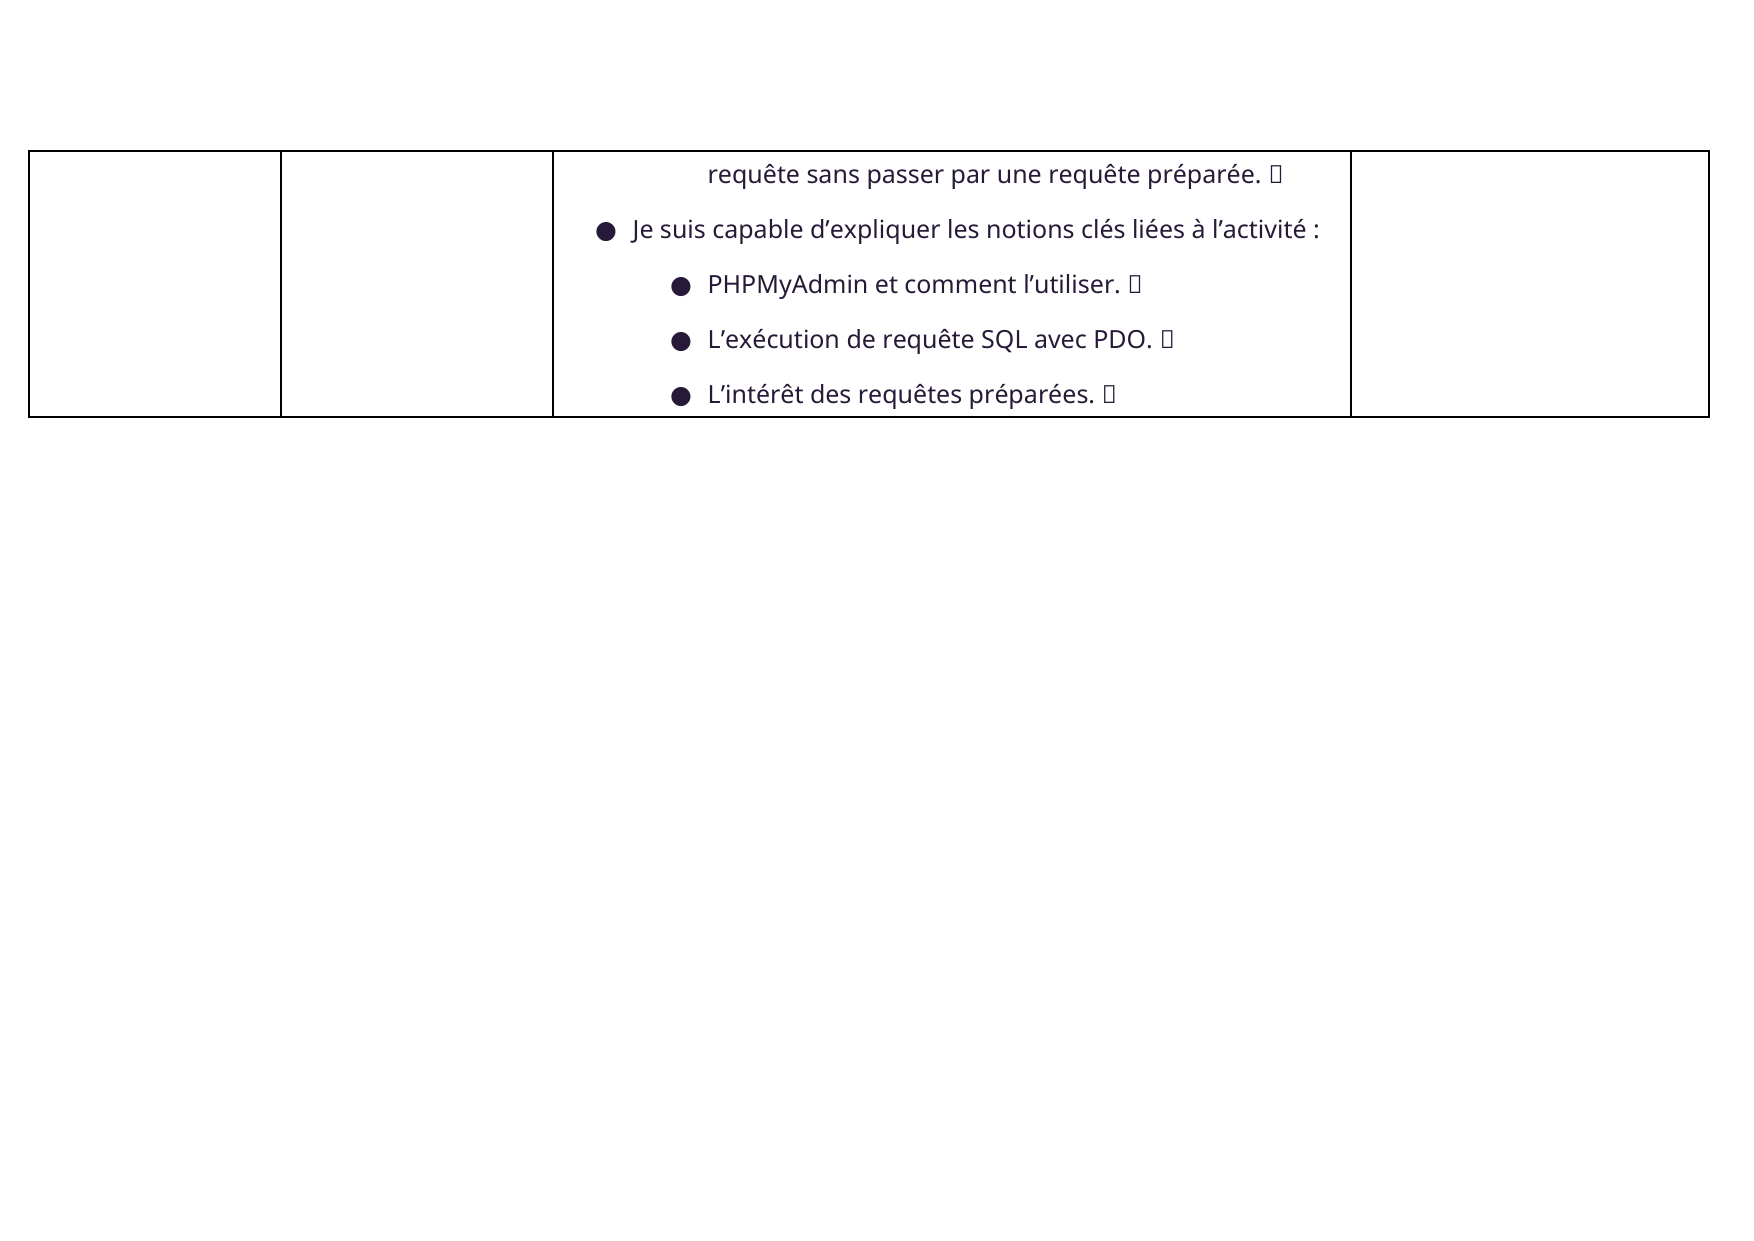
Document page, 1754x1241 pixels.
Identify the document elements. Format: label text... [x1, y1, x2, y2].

table_cell [1352, 152, 1708, 416]
table_cell [282, 152, 552, 416]
table_cell [30, 152, 280, 416]
table_cell La base de données est correcte : Une table « oeuvres » a été créée avec les colonnes suivantes : titre, description, lien vers l’image, auteur.  Les 15 œuvres sont insérées en base de données.  Le site récupère les œuvres en base de données : Les œuvres de la page d’accueil sont récupérées en base de données.  La page de détail d’une œuvre récupère l’œuvre en question en base de données (sans récupérer la liste complète des œuvres).  Un message d’erreur est affiché ou une redirection vers la page d’accueil se produit en cas d’accès à une œuvre inexistante en base de données.  Le tableau d’œuvres initialement présent dans le projet a été supprimé.  Il est possible d’insérer de nouvelles œuvres : Le formulaire de création d’une œuvre permet bien d’ajouter une nouvelle œuvre à la liste des œuvres.  Les cas d’erreur du formulaire sont traités, à savoir : titre vide, auteur vide, lien ne respectant pas le format classique d’une URL, description inférieure à 3 caractères.  Le site s’affiche correctement et est sécurisé : Le site s’affiche exactement comme à l’origine.  Aucune erreur PHP ne s’affiche.  Le site est protégé contre les failles XSS.  PDO a été utilisé pour les échanges avec la base de données. Aucune variable n’a été insérée au sein d’une requête sans passer par une requête préparée.  Je suis capable d’expliquer les notions clés liées à l’activité : PHPMyAdmin et comment l’utiliser.  L’exécution de requête SQL avec PDO.  L’intérêt des requêtes préparées.  [554, 152, 1350, 416]
